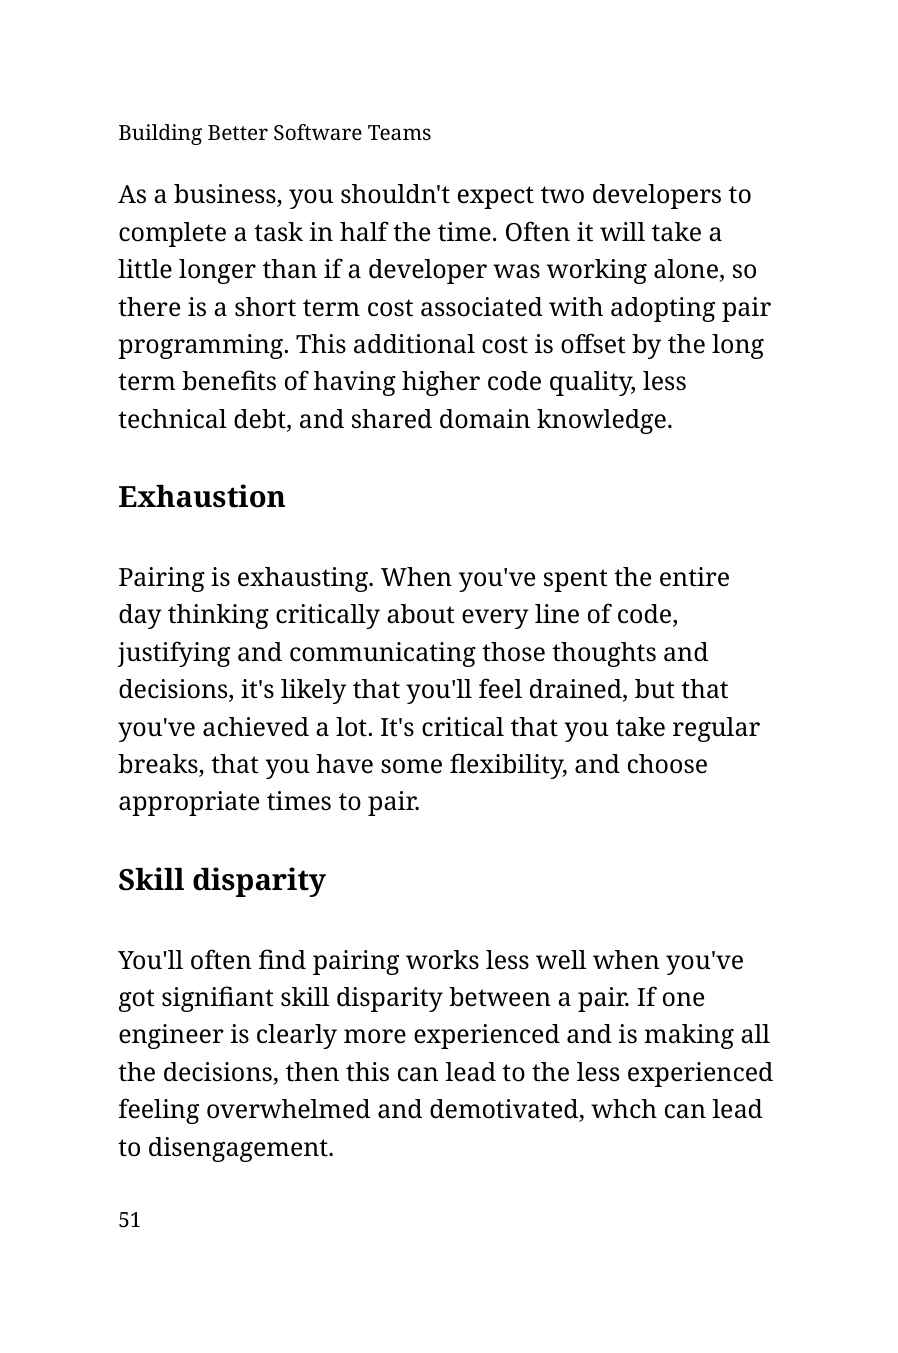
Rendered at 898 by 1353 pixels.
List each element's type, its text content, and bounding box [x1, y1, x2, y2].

text As a business, you shouldn't expect two developers to complete a task in half the time. Often it will take a little longer than if a developer was working alone, so there is a short term cost associated with adopting pair programming. This additional cost is offset by the long term benefits of having higher code quality, less technical debt, and shared domain knowledge. [118, 177, 779, 436]
text You'll often find pairing works less well when you've got signifiant skill disparity between a pair. If one engineer is clearly more experienced and is making all the decisions, then this can lead to the less experienced feeling overwhelmed and demotivated, whch can lead to disengagement. [118, 942, 779, 1163]
text Pairing is exhausting. When you've spent the entire day thinking critically about every line of code, justifying and communicating those thoughts and decisions, it's likely that you'll feel drained, but that you've achieved a lot. It's critical that you take regular breaks, that you have some flexibility, and choose appropriate times to pair. [118, 560, 779, 818]
subtitle Skill disparity [118, 859, 779, 898]
subtitle Exhaustion [118, 476, 779, 516]
